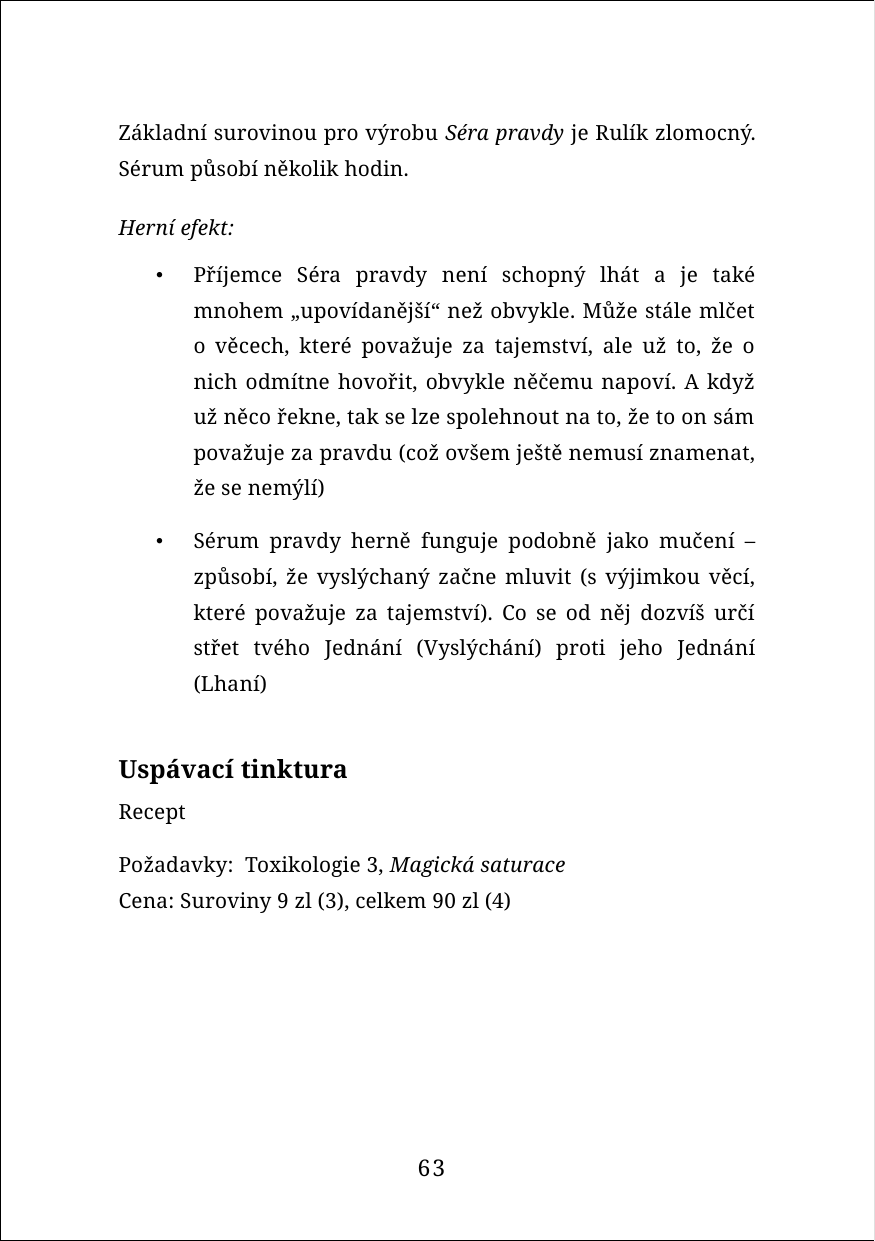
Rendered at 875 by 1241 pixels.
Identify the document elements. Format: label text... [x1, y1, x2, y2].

text Herní efekt: [118, 213, 756, 241]
list Příjemce Séra pravdy není schopný lhát a je také mnohem „upovídanější“ než obvykle. Může stále mlčet o věcech, které považuje za tajemství, ale už to, že o nich odmítne hovořit, obvykle něčemu napoví. A když už něco řekne, tak se lze spolehnout na to, že to on sám považuje za pravdu (což ovšem ještě nemusí znamenat, že se nemýlí) [156, 260, 756, 502]
text Požadavky: Toxikologie 3, Magická saturace Cena: Suroviny 9 zl (3), celkem 90 zl (4) [118, 851, 756, 914]
subtitle Uspávací tinktura [118, 751, 756, 786]
text Základní surovinou pro výrobu Séra pravdy je Rulík zlomocný. Sérum působí několik hodin. [118, 118, 756, 182]
text Recept [118, 797, 756, 826]
list Sérum pravdy herně funguje podobně jako mučení – způsobí, že vyslýchaný začne mluvit (s výjimkou věcí, které považuje za tajemství). Co se od něj dozvíš určí střet tvého Jednání (Vyslýchání) proti jeho Jednání (Lhaní) [156, 527, 756, 697]
